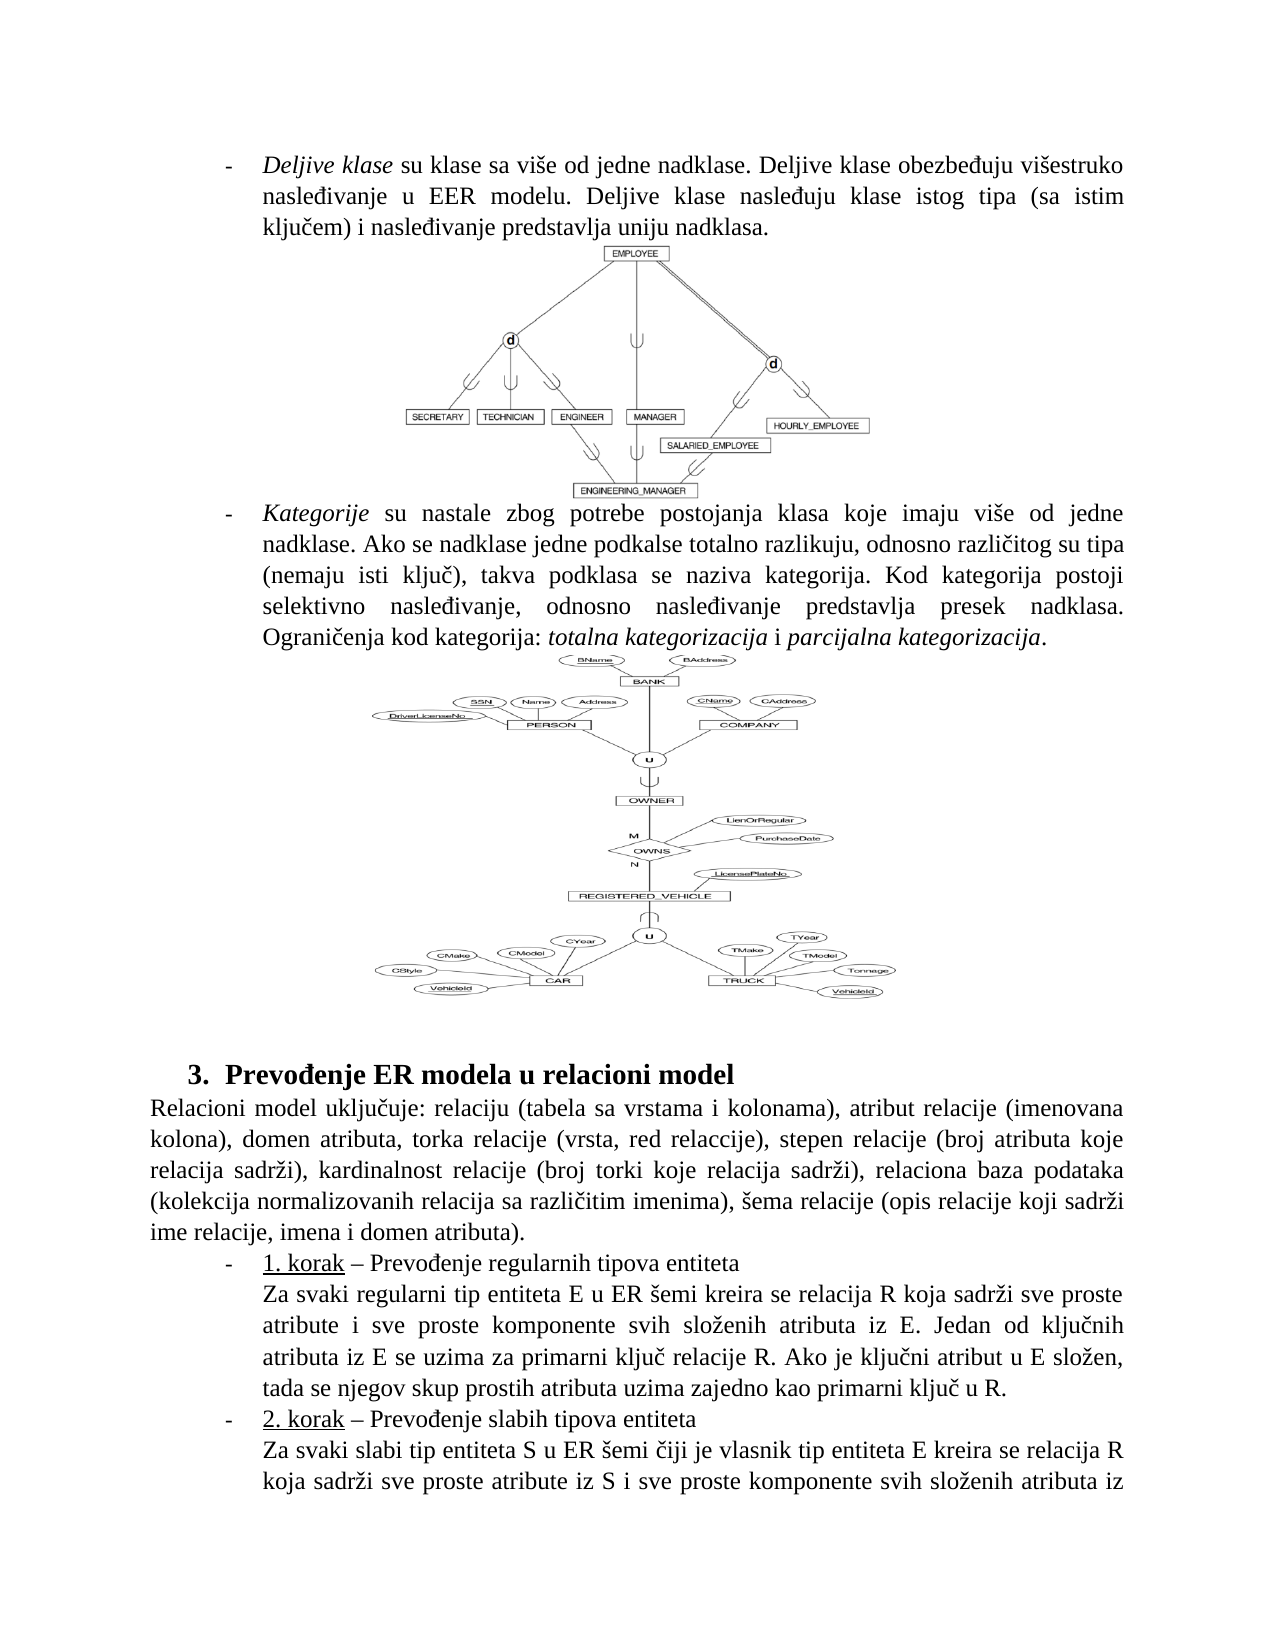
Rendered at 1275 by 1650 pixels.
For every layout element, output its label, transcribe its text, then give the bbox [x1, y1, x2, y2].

list Za svaki slabi tip entiteta S u ER šemi čiji je vlasnik tip entiteta E kreira se relacija R koja sadrži sve proste atribute iz S i sve proste komponente svih složenih atributa iz [262, 1435, 1125, 1494]
list Deljive klase su klase sa više od jedne nadklase. Deljive klase obezbeđuju višestruko nasleđivanje u EER modelu. Deljive klase nasleđuju klase istog tipa (sa istim ključem) i nasleđivanje predstavlja uniju nadklasa. [225, 150, 1125, 241]
list 2. korak – Prevođenje slabih tipova entiteta [225, 1404, 1125, 1432]
picture [401, 241, 874, 498]
list Prevođenje ER modela u relacioni model [187, 1057, 1125, 1091]
list 1. korak – Prevođenje regularnih tipova entiteta [225, 1248, 1125, 1277]
picture [369, 655, 906, 1003]
list Za svaki regularni tip entiteta E u ER šemi kreira se relacija R koja sadrži sve proste atribute i sve proste komponente svih složenih atributa iz E. Jedan od ključnih atributa iz E se uzima za primarni ključ relacije R. Ako je ključni atribut u E složen, tada se njegov skup prostih atributa uzima zajedno kao primarni ključ u R. [262, 1279, 1125, 1401]
list Kategorije su nastale zbog potrebe postojanja klasa koje imaju više od jedne nadklase. Ako se nadklase jedne podkalse totalno razlikuju, odnosno različitog su tipa (nemaju isti ključ), takva podklasa se naziva kategorija. Kod kategorija postoji selektivno nasleđivanje, odnosno nasleđivanje predstavlja presek nadklasa. Ograničenja kod kategorija: totalna kategorizacija i parcijalna kategorizacija. [225, 498, 1125, 651]
list Relacioni model uključuje: relaciju (tabela sa vrstama i kolonama), atribut relacije (imenovana kolona), domen atributa, torka relacije (vrsta, red relaccije), stepen relacije (broj atributa koje relacija sadrži), kardinalnost relacije (broj torki koje relacija sadrži), relaciona baza podataka (kolekcija normalizovanih relacija sa različitim imenima), šema relacije (opis relacije koji sadrži ime relacije, imena i domen atributa). [150, 1093, 1125, 1246]
